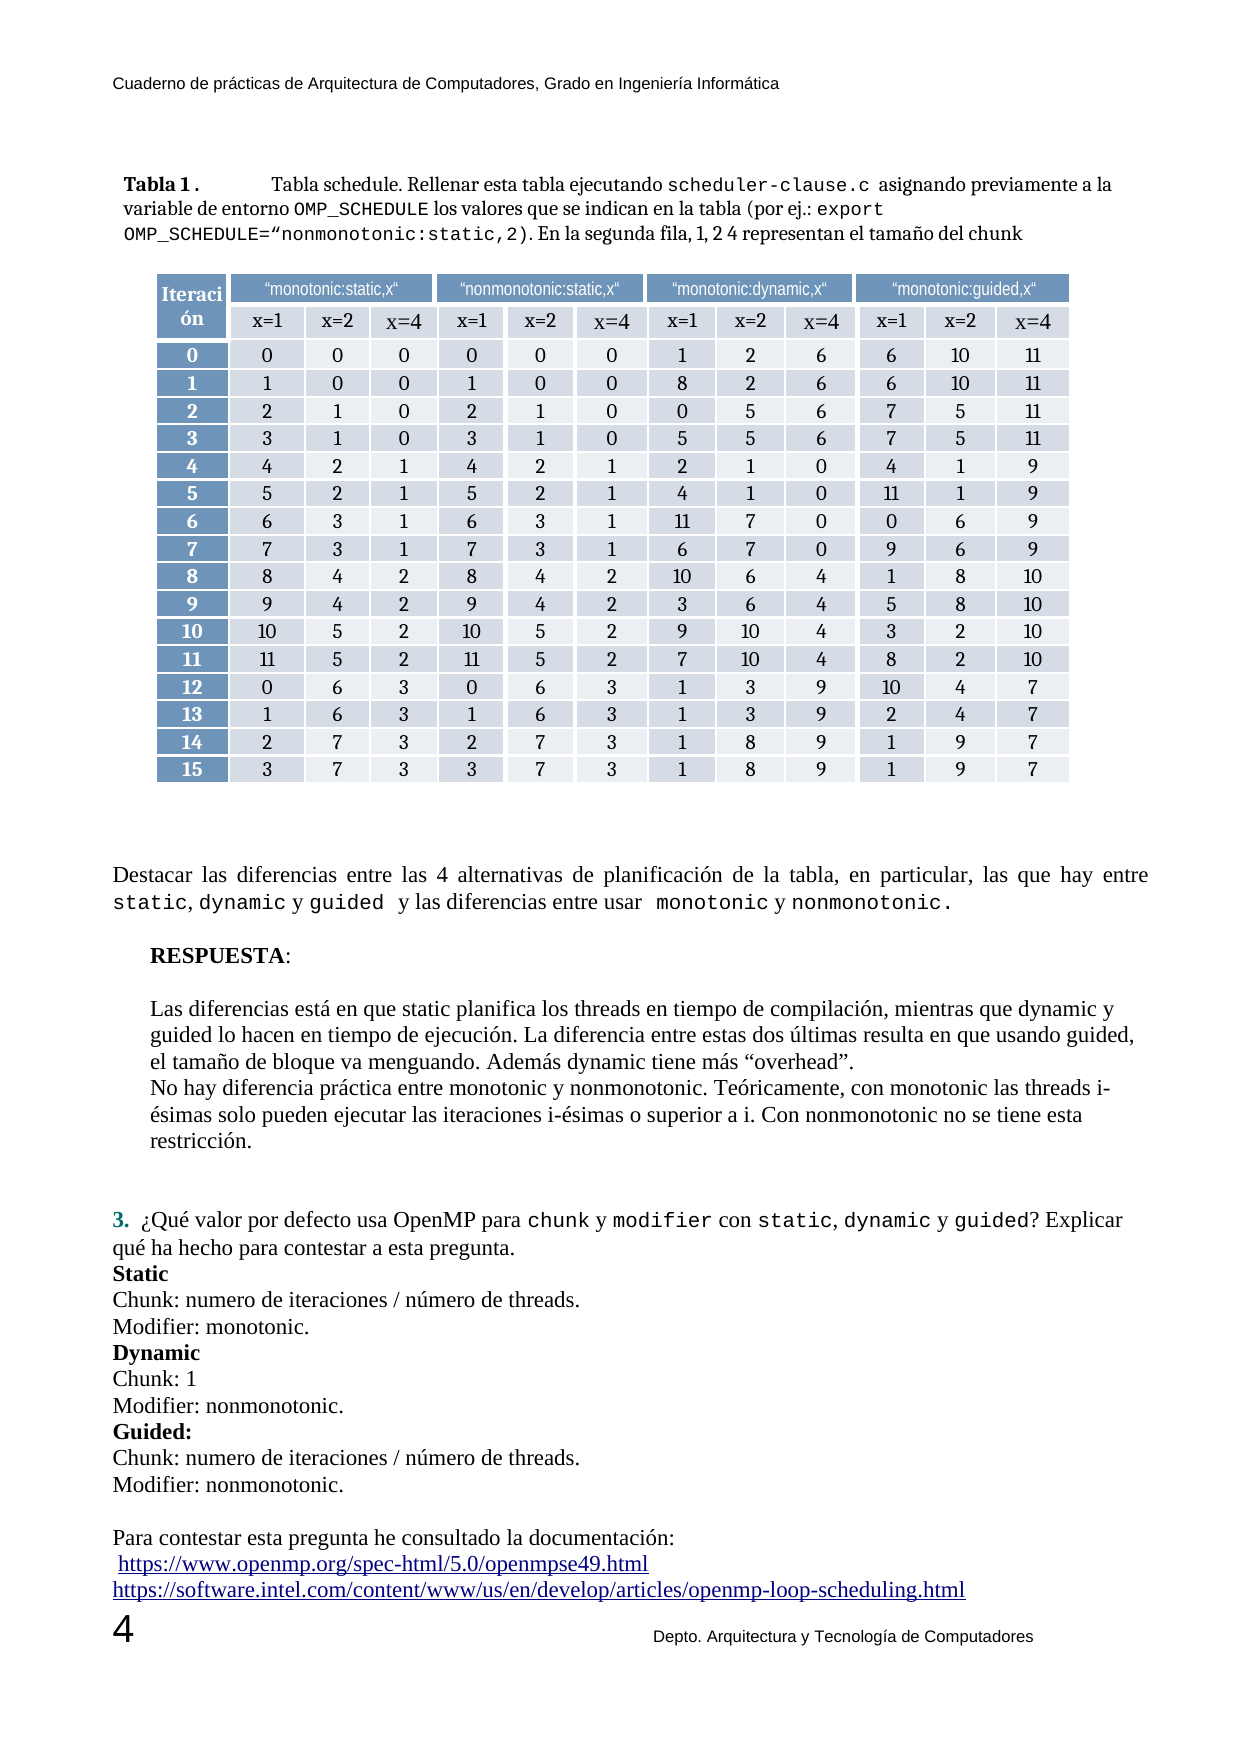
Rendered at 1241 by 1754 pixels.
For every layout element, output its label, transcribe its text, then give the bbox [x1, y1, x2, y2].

table_cell 5 [717, 398, 784, 423]
table_cell 8 [157, 563, 228, 589]
table_cell 6 [717, 563, 784, 589]
table_cell 7 [997, 701, 1069, 727]
table_cell 8 [439, 563, 503, 589]
table_cell 6 [306, 701, 369, 727]
table_cell [1071, 699, 1075, 727]
table_cell [112, 246, 1154, 272]
table_cell [1071, 616, 1075, 644]
table_cell 3 [371, 701, 437, 727]
table_cell 1 [371, 536, 437, 561]
table_cell 6 [786, 370, 855, 396]
text Modifier: monotonic. [112, 1313, 1152, 1339]
table_cell 3 [577, 729, 647, 754]
table_cell 4 [786, 646, 855, 672]
table_cell 9 [786, 674, 855, 699]
table_cell 9 [157, 591, 228, 616]
table_cell 6 [860, 340, 924, 368]
table_cell 0 [439, 674, 503, 699]
table_cell 8 [860, 646, 924, 672]
table_cell 1 [577, 508, 647, 534]
table_cell 2 [577, 619, 647, 644]
table_cell [1071, 727, 1075, 754]
text Guided: [112, 1418, 1152, 1444]
table_header Iteración [157, 274, 226, 338]
table_cell 0 [371, 425, 437, 451]
table_cell 6 [157, 508, 228, 534]
text 3. ¿Qué valor por defecto usa OpenMP para chunk y modifier con static, dynamic y guided? Explicar qué ha hecho para contestar a esta pregunta. [112, 1206, 1152, 1260]
table_cell 2 [649, 453, 715, 478]
table_cell 7 [717, 536, 784, 561]
table_cell 7 [306, 729, 369, 754]
table_cell 11 [649, 508, 715, 534]
table_cell 4 [926, 701, 995, 727]
table_cell 2 [717, 370, 784, 396]
table_cell 7 [997, 674, 1069, 699]
table_cell 11 [157, 646, 228, 672]
table_cell 6 [786, 425, 855, 451]
table_cell 1 [439, 701, 503, 727]
table_cell x=2 [306, 307, 369, 338]
text RESPUESTA: [150, 942, 1152, 969]
table_cell 6 [649, 536, 715, 561]
table_cell 1 [717, 453, 784, 478]
table_cell 4 [157, 453, 228, 478]
table_cell 9 [786, 701, 855, 727]
table_cell 13 [157, 701, 228, 727]
table_cell 6 [717, 591, 784, 616]
text https://www.openmp.org/spec-html/5.0/openmpse49.html [112, 1550, 1152, 1576]
table_cell 1 [649, 701, 715, 727]
table_cell 9 [786, 729, 855, 754]
table_cell x=4 [997, 307, 1069, 338]
table_cell 1 [306, 398, 369, 423]
table_cell 1 [860, 757, 924, 782]
table_cell 2 [371, 646, 437, 672]
table_cell 5 [439, 481, 503, 506]
table_cell 1 [649, 729, 715, 754]
table_cell 0 [371, 340, 437, 368]
table_cell 5 [860, 591, 924, 616]
table_cell 6 [786, 340, 855, 368]
table_cell 6 [786, 398, 855, 423]
table_cell 10 [997, 646, 1069, 672]
table_cell 10 [717, 619, 784, 644]
table_cell 4 [230, 453, 304, 478]
text Dynamic [112, 1339, 1152, 1365]
table_cell 1 [649, 340, 715, 368]
table_cell 8 [926, 591, 995, 616]
table_cell 1 [371, 453, 437, 478]
table_header Tabla schedule. Rellenar esta tabla ejecutando scheduler-clause.c asignando previamente a la variable de entorno OMP_SCHEDULE los valores que se indican en la tabla (por ej.: export OMP_SCHEDULE=“nonmonotonic:static,2). En la segunda fila, 1, 2 4 representan el tamaño del chunk [112, 148, 1154, 246]
table_cell 4 [786, 619, 855, 644]
table_cell 4 [649, 481, 715, 506]
table_cell 0 [786, 508, 855, 534]
table_cell 2 [371, 591, 437, 616]
table_cell 5 [508, 646, 573, 672]
table_cell 1 [926, 453, 995, 478]
table_cell 0 [371, 370, 437, 396]
table_cell 3 [157, 425, 228, 451]
table_header “monotonic:dynamic,x“ [647, 274, 852, 302]
table_cell 5 [926, 398, 995, 423]
table_cell 6 [306, 674, 369, 699]
table_cell 6 [926, 536, 995, 561]
table_cell x=2 [717, 307, 784, 338]
table_cell 10 [997, 563, 1069, 589]
table_cell 0 [306, 340, 369, 368]
table_header “monotonic:guided,x“ [856, 274, 1069, 302]
table_cell x=4 [371, 307, 437, 338]
table_cell 3 [306, 508, 369, 534]
table_cell 9 [860, 536, 924, 561]
table_cell 8 [649, 370, 715, 396]
table_cell 1 [508, 425, 573, 451]
table_cell 5 [926, 425, 995, 451]
table_cell 1 [649, 674, 715, 699]
table_cell 0 [649, 398, 715, 423]
table_cell 3 [439, 425, 503, 451]
table_cell 0 [230, 674, 304, 699]
table_cell 9 [926, 729, 995, 754]
text Modifier: nonmonotonic. [112, 1471, 1152, 1497]
table_header “nonmonotonic:static,x“ [437, 274, 643, 302]
table_cell 1 [371, 508, 437, 534]
table_cell 7 [306, 757, 369, 782]
table_cell 9 [997, 508, 1069, 534]
table_cell 2 [926, 619, 995, 644]
table_cell 3 [717, 674, 784, 699]
table_cell 0 [508, 340, 573, 368]
table_cell 1 [717, 481, 784, 506]
table_cell 7 [649, 646, 715, 672]
table_cell 2 [157, 398, 228, 423]
table_cell 7 [508, 757, 573, 782]
table_cell 6 [439, 508, 503, 534]
table_cell 2 [860, 701, 924, 727]
table_cell 7 [508, 729, 573, 754]
table_cell 4 [306, 563, 369, 589]
table_cell [1071, 302, 1075, 338]
text Las diferencias está en que static planifica los threads en tiempo de compilación, mientras que dynamic y guided lo hacen en tiempo de ejecución. La diferencia entre estas dos últimas resulta en que usando guided, el tamaño de bloque va menguando. Además dynamic tiene más “overhead”. [150, 995, 1152, 1074]
table_cell [1071, 506, 1075, 534]
table_cell 10 [717, 646, 784, 672]
table_cell 1 [230, 370, 304, 396]
table_cell 10 [439, 619, 503, 644]
table_cell 7 [717, 508, 784, 534]
table_cell 1 [306, 425, 369, 451]
table_cell x=4 [786, 307, 855, 338]
table_cell [1071, 423, 1075, 451]
table_cell 3 [371, 729, 437, 754]
table_cell 1 [157, 370, 228, 396]
table_cell 4 [786, 563, 855, 589]
table_cell 5 [306, 646, 369, 672]
table_cell [1071, 672, 1075, 699]
table_cell [1071, 479, 1075, 506]
table_cell 3 [508, 536, 573, 561]
table_cell 3 [577, 757, 647, 782]
table_cell 3 [508, 508, 573, 534]
table_cell 4 [508, 563, 573, 589]
table_cell 10 [860, 674, 924, 699]
table_cell 7 [997, 729, 1069, 754]
table_cell 6 [230, 508, 304, 534]
table_cell 7 [997, 757, 1069, 782]
table_cell x=2 [926, 307, 995, 338]
table_cell 10 [157, 619, 228, 644]
table_cell 8 [717, 757, 784, 782]
table_cell 2 [306, 481, 369, 506]
table_cell x=1 [649, 307, 715, 338]
table_cell 11 [997, 398, 1069, 423]
table_cell 0 [371, 398, 437, 423]
text Static [112, 1260, 1152, 1286]
table_cell 3 [371, 757, 437, 782]
table_cell x=4 [577, 307, 647, 338]
table_cell 0 [786, 453, 855, 478]
table_cell 10 [649, 563, 715, 589]
table_cell 2 [371, 619, 437, 644]
table_cell 0 [860, 508, 924, 534]
table_cell 2 [577, 563, 647, 589]
table_cell 7 [230, 536, 304, 561]
table_cell 1 [926, 481, 995, 506]
table_cell 1 [371, 481, 437, 506]
text Chunk: numero de iteraciones / número de threads. [112, 1286, 1152, 1313]
table_cell 14 [157, 729, 228, 754]
table_cell 0 [786, 536, 855, 561]
table_cell 9 [926, 757, 995, 782]
table_cell 7 [157, 536, 228, 561]
table_cell 7 [860, 425, 924, 451]
table_cell x=1 [439, 307, 503, 338]
table_cell x=2 [508, 307, 573, 338]
table_cell 9 [649, 619, 715, 644]
table_cell 1 [649, 757, 715, 782]
table_cell 7 [860, 398, 924, 423]
table_cell 4 [508, 591, 573, 616]
table_cell 5 [157, 481, 228, 506]
table_cell 9 [997, 453, 1069, 478]
table_cell 1 [508, 398, 573, 423]
table_cell 11 [230, 646, 304, 672]
table_cell 3 [306, 536, 369, 561]
table_cell 2 [371, 563, 437, 589]
table_cell [1071, 755, 1075, 782]
table_cell 1 [860, 729, 924, 754]
table_cell 5 [717, 425, 784, 451]
table_cell 9 [439, 591, 503, 616]
table_cell 0 [157, 343, 228, 368]
table_cell 1 [577, 536, 647, 561]
table_cell 5 [306, 619, 369, 644]
table_cell 1 [577, 481, 647, 506]
table_header [1071, 272, 1075, 302]
table_cell 0 [577, 340, 647, 368]
table_cell [1071, 451, 1075, 478]
table_cell 9 [786, 757, 855, 782]
table_cell 15 [157, 757, 228, 782]
table_cell 3 [230, 425, 304, 451]
table_cell 3 [860, 619, 924, 644]
text Modifier: nonmonotonic. [112, 1392, 1152, 1418]
table_cell 4 [926, 674, 995, 699]
table_cell 8 [717, 729, 784, 754]
text Chunk: 1 [112, 1365, 1152, 1392]
table_cell 2 [439, 729, 503, 754]
table_cell 3 [649, 591, 715, 616]
table_cell [1071, 561, 1075, 589]
table_cell 3 [371, 674, 437, 699]
table_cell 2 [230, 398, 304, 423]
table_cell 10 [230, 619, 304, 644]
table_cell [1071, 338, 1075, 368]
list Destacar las diferencias entre las 4 alternativas de planificación de la tabla, en particular, las que hay entre static, dynamic y guided y las diferencias entre usar monotonic y nonmonotonic. [112, 862, 1152, 916]
table_cell 7 [439, 536, 503, 561]
table_cell 11 [997, 340, 1069, 368]
table_cell 2 [439, 398, 503, 423]
table_cell 0 [230, 340, 304, 368]
table_cell 0 [786, 481, 855, 506]
table_cell 5 [508, 619, 573, 644]
table_cell 3 [577, 701, 647, 727]
table_cell 6 [508, 701, 573, 727]
table_cell 4 [439, 453, 503, 478]
text Para contestar esta pregunta he consultado la documentación: [112, 1523, 1152, 1550]
table_cell 2 [577, 646, 647, 672]
table_header “monotonic:static,x“ [231, 274, 432, 302]
table_cell 2 [306, 453, 369, 478]
table_cell [1071, 644, 1075, 672]
table_cell 0 [577, 370, 647, 396]
table_cell 5 [649, 425, 715, 451]
text No hay diferencia práctica entre monotonic y nonmonotonic. Teóricamente, con monotonic las threads i-ésimas solo pueden ejecutar las iteraciones i-ésimas o superior a i. Con nonmonotonic no se tiene esta restricción. [150, 1074, 1152, 1153]
table_cell 2 [508, 453, 573, 478]
table_cell 6 [926, 508, 995, 534]
table_cell 1 [439, 370, 503, 396]
table_cell 4 [786, 591, 855, 616]
text Chunk: numero de iteraciones / número de threads. [112, 1444, 1152, 1471]
table_cell 2 [717, 340, 784, 368]
table_cell 5 [230, 481, 304, 506]
table_cell 10 [926, 340, 995, 368]
table_cell [1071, 396, 1075, 423]
table_cell 2 [230, 729, 304, 754]
table_cell 2 [577, 591, 647, 616]
table_cell 12 [157, 674, 228, 699]
table_cell [1071, 368, 1075, 396]
table_cell 1 [230, 701, 304, 727]
table_cell 0 [577, 398, 647, 423]
table_cell 2 [926, 646, 995, 672]
table_cell 6 [860, 370, 924, 396]
table_cell 8 [230, 563, 304, 589]
table_cell 3 [577, 674, 647, 699]
table_cell 3 [230, 757, 304, 782]
table_cell 1 [860, 563, 924, 589]
table_cell 10 [926, 370, 995, 396]
table_cell 0 [508, 370, 573, 396]
table_cell 11 [997, 370, 1069, 396]
table_cell 6 [508, 674, 573, 699]
table_cell 8 [926, 563, 995, 589]
table_cell 3 [439, 757, 503, 782]
table_cell 0 [577, 425, 647, 451]
table_cell x=1 [860, 307, 924, 338]
table_cell 10 [997, 619, 1069, 644]
table_cell [1071, 589, 1075, 616]
table_cell 4 [860, 453, 924, 478]
table_cell 10 [997, 591, 1069, 616]
table_cell 11 [997, 425, 1069, 451]
table_cell 2 [508, 481, 573, 506]
table_cell 4 [306, 591, 369, 616]
table_cell 9 [997, 481, 1069, 506]
text https://software.intel.com/content/www/us/en/develop/articles/openmp-loop-scheduling.html [112, 1576, 1152, 1603]
table_cell 11 [439, 646, 503, 672]
table_cell 3 [717, 701, 784, 727]
table_cell 11 [860, 481, 924, 506]
table_cell x=1 [231, 307, 304, 338]
table_cell 0 [306, 370, 369, 396]
table_cell [1071, 534, 1075, 561]
table_cell 9 [997, 536, 1069, 561]
table_cell 1 [577, 453, 647, 478]
table_cell 0 [439, 340, 503, 368]
table_cell 9 [230, 591, 304, 616]
